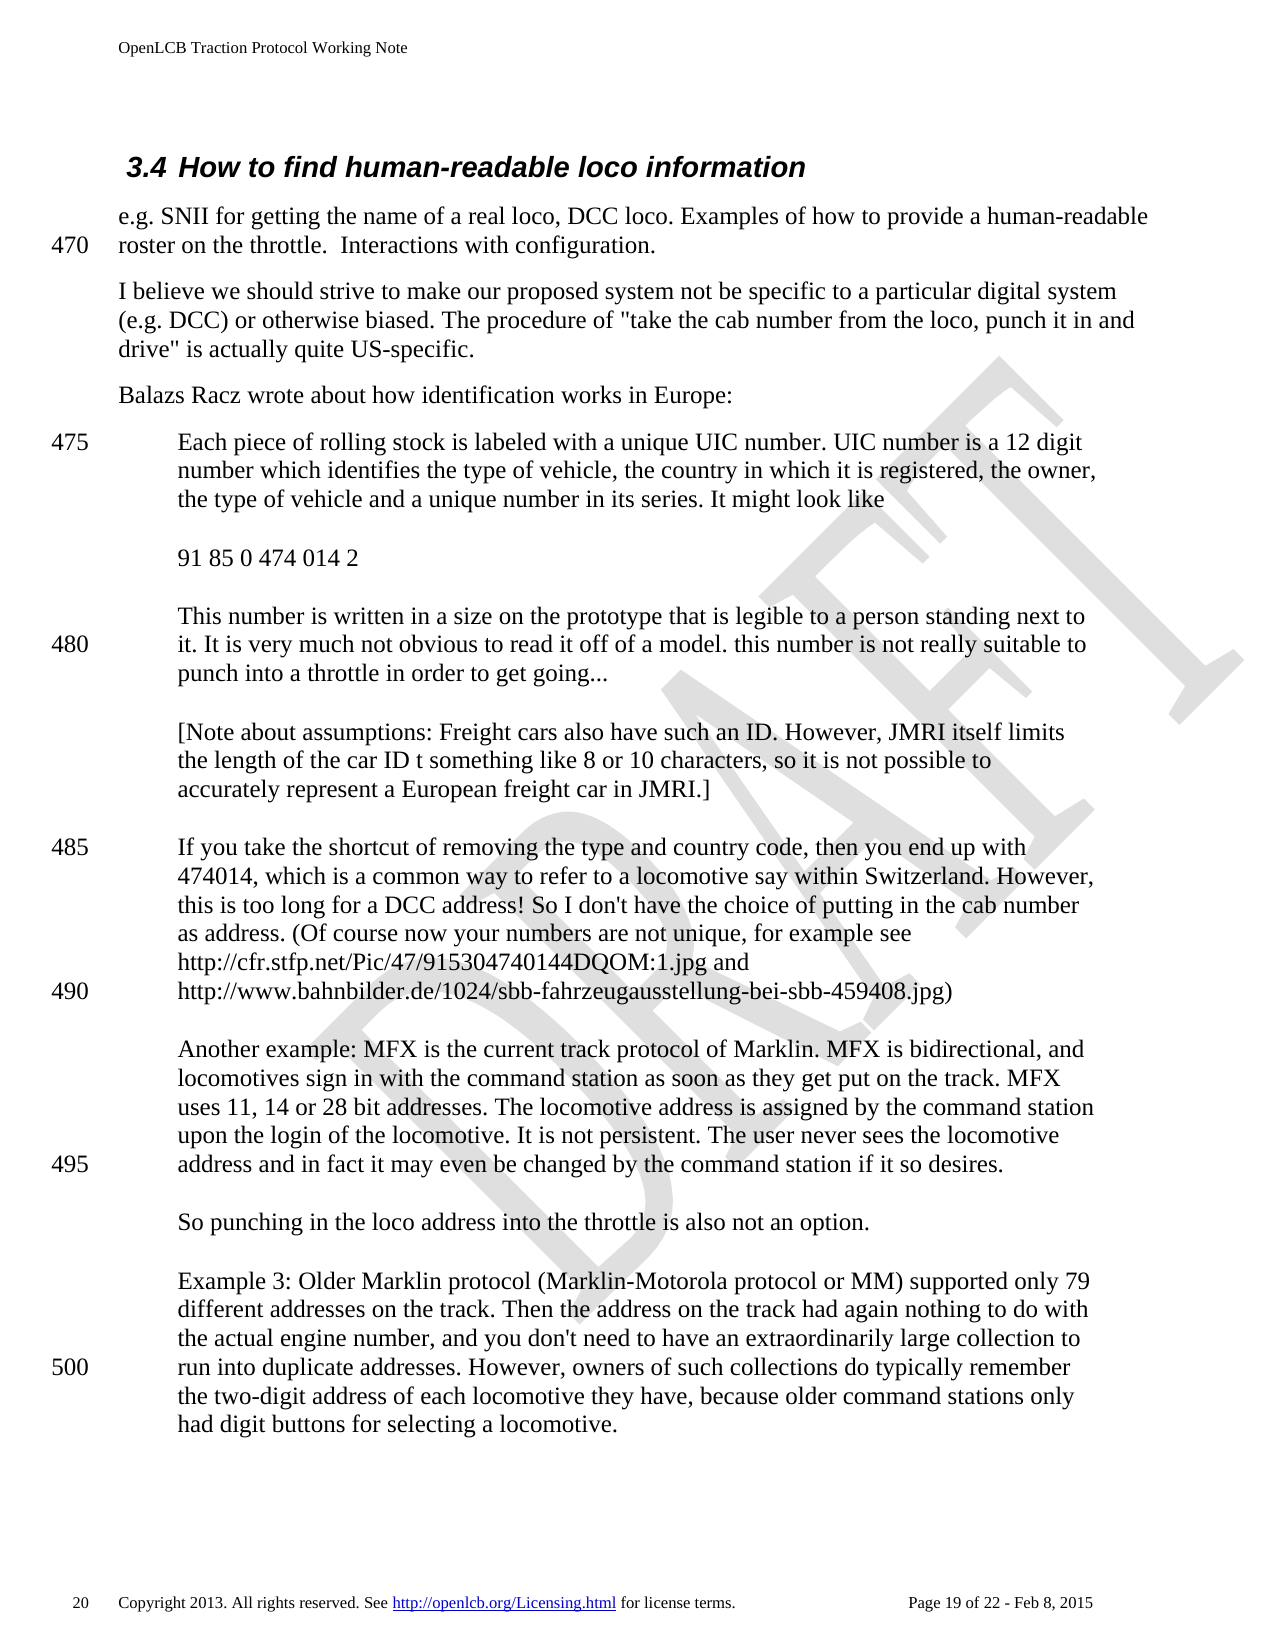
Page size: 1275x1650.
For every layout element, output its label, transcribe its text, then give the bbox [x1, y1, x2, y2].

text If you take the shortcut of removing the type and country code, then you end up with 474014, which is a common way to refer to a locomotive say within Switzerland. However, this is too long for a DCC address! So I don't have the choice of putting in the cab number as address. (Of course now your numbers are not unique, for example see http://cfr.stfp.net/Pic/47/915304740144DQOM:1.jpg and http://www.bahnbilder.de/1024/sbb-fahrzeugausstellung-bei-sbb-459408.jpg) [518, 842, 667, 991]
text 91 85 0 474 014 2 [177, 543, 810, 571]
text [Note about assumptions: Freight cars also have such an ID. However, JMRI itself limits the length of the car ID t something like 8 or 10 characters, so it is not possible to accurately represent a European freight car in JMRI.] [957, 717, 1098, 803]
text If you take the shortcut of removing the type and country code, then you end up with 474014, which is a common way to refer to a locomotive say within Switzerland. However, this is too long for a DCC address! So I don't have the choice of putting in the cab number as address. (Of course now your numbers are not unique, for example see http://cfr.stfp.net/Pic/47/915304740144DQOM:1.jpg and http://www.bahnbilder.de/1024/sbb-fahrzeugausstellung-bei-sbb-459408.jpg) [821, 832, 1098, 1005]
text Another example: MFX is the current track protocol of Marklin. MFX is bidirectional, and locomotives sign in with the command station as soon as they get put on the track. MFX uses 11, 14 or 28 bit addresses. The locomotive address is assigned by the command station upon the login of the locomotive. It is not persistent. The user never sees the locomotive address and in fact it may even be changed by the command station if it so desires. [177, 1034, 468, 1178]
text Another example: MFX is the current track protocol of Marklin. MFX is bidirectional, and locomotives sign in with the command station as soon as they get put on the track. MFX uses 11, 14 or 28 bit addresses. The locomotive address is assigned by the command station upon the login of the locomotive. It is not persistent. The user never sees the locomotive address and in fact it may even be changed by the command station if it so desires. [367, 1034, 640, 1178]
text Balazs Racz wrote about how identification works in Europe: [118, 380, 973, 409]
text [822, 543, 1069, 571]
text Another example: MFX is the current track protocol of Marklin. MFX is bidirectional, and locomotives sign in with the command station as soon as they get put on the track. MFX uses 11, 14 or 28 bit addresses. The locomotive address is assigned by the command station upon the login of the locomotive. It is not persistent. The user never sees the locomotive address and in fact it may even be changed by the command station if it so desires. [571, 1034, 1098, 1178]
text If you take the shortcut of removing the type and country code, then you end up with 474014, which is a common way to refer to a locomotive say within Switzerland. However, this is too long for a DCC address! So I don't have the choice of putting in the cab number as address. (Of course now your numbers are not unique, for example see http://cfr.stfp.net/Pic/47/915304740144DQOM:1.jpg and http://www.bahnbilder.de/1024/sbb-fahrzeugausstellung-bei-sbb-459408.jpg) [177, 832, 605, 1005]
text So punching in the loco address into the throttle is also not an option. [665, 1207, 1098, 1236]
text So punching in the loco address into the throttle is also not an option. [177, 1207, 526, 1236]
text Example 3: Older Marklin protocol (Marklin-Motorola protocol or MM) supported only 79 different addresses on the track. Then the address on the track had again nothing to do with the actual engine number, and you don't need to have an extraordinarily large collection to run into duplicate addresses. However, owners of such collections do typically remember the two-digit address of each locomotive they have, because older command stations only had digit buttons for selecting a locomotive. [177, 1266, 1098, 1438]
text e.g. SNII for getting the name of a real loco, DCC loco. Examples of how to provide a human-readable roster on the throttle. Interactions with configuration. [118, 201, 1157, 259]
text This number is written in a size on the prototype that is legible to a person standing next to it. It is very much not obvious to read it off of a model. this number is not really suitable to punch into a throttle in order to get going... [177, 601, 884, 687]
text [Note about assumptions: Freight cars also have such an ID. However, JMRI itself limits the length of the car ID t something like 8 or 10 characters, so it is not possible to accurately represent a European freight car in JMRI.] [698, 717, 823, 803]
text Each piece of rolling stock is labeled with a unique UIC number. UIC number is a 12 digit number which identifies the type of vehicle, the country in which it is registered, the owner, the type of vehicle and a unique number in its series. It might look like [177, 427, 926, 513]
text [Note about assumptions: Freight cars also have such an ID. However, JMRI itself limits the length of the car ID t something like 8 or 10 characters, so it is not possible to accurately represent a European freight car in JMRI.] [753, 717, 1000, 803]
text So punching in the loco address into the throttle is also not an option. [540, 1207, 645, 1236]
text If you take the shortcut of removing the type and country code, then you end up with 474014, which is a common way to refer to a locomotive say within Switzerland. However, this is too long for a DCC address! So I don't have the choice of putting in the cab number as address. (Of course now your numbers are not unique, for example see http://cfr.stfp.net/Pic/47/915304740144DQOM:1.jpg and http://www.bahnbilder.de/1024/sbb-fahrzeugausstellung-bei-sbb-459408.jpg) [620, 832, 872, 1005]
subtitle How to find human-readable loco information [118, 150, 1157, 183]
text I believe we should strive to make our proposed system not be specific to a particular digital system (e.g. DCC) or otherwise biased. The procedure of "take the cab number from the loco, punch it in and drive" is actually quite US-specific. [118, 276, 1157, 363]
text Each piece of rolling stock is labeled with a unique UIC number. UIC number is a 12 digit number which identifies the type of vehicle, the country in which it is registered, the owner, the type of vehicle and a unique number in its series. It might look like [908, 449, 1011, 513]
text Each piece of rolling stock is labeled with a unique UIC number. UIC number is a 12 digit number which identifies the type of vehicle, the country in which it is registered, the owner, the type of vehicle and a unique number in its series. It might look like [968, 427, 1098, 513]
text This number is written in a size on the prototype that is legible to a person standing next to it. It is very much not obvious to read it off of a model. this number is not really suitable to punch into a throttle in order to get going... [841, 601, 1098, 687]
text [Note about assumptions: Freight cars also have such an ID. However, JMRI itself limits the length of the car ID t something like 8 or 10 characters, so it is not possible to accurately represent a European freight car in JMRI.] [177, 717, 738, 803]
text [1025, 380, 1157, 409]
